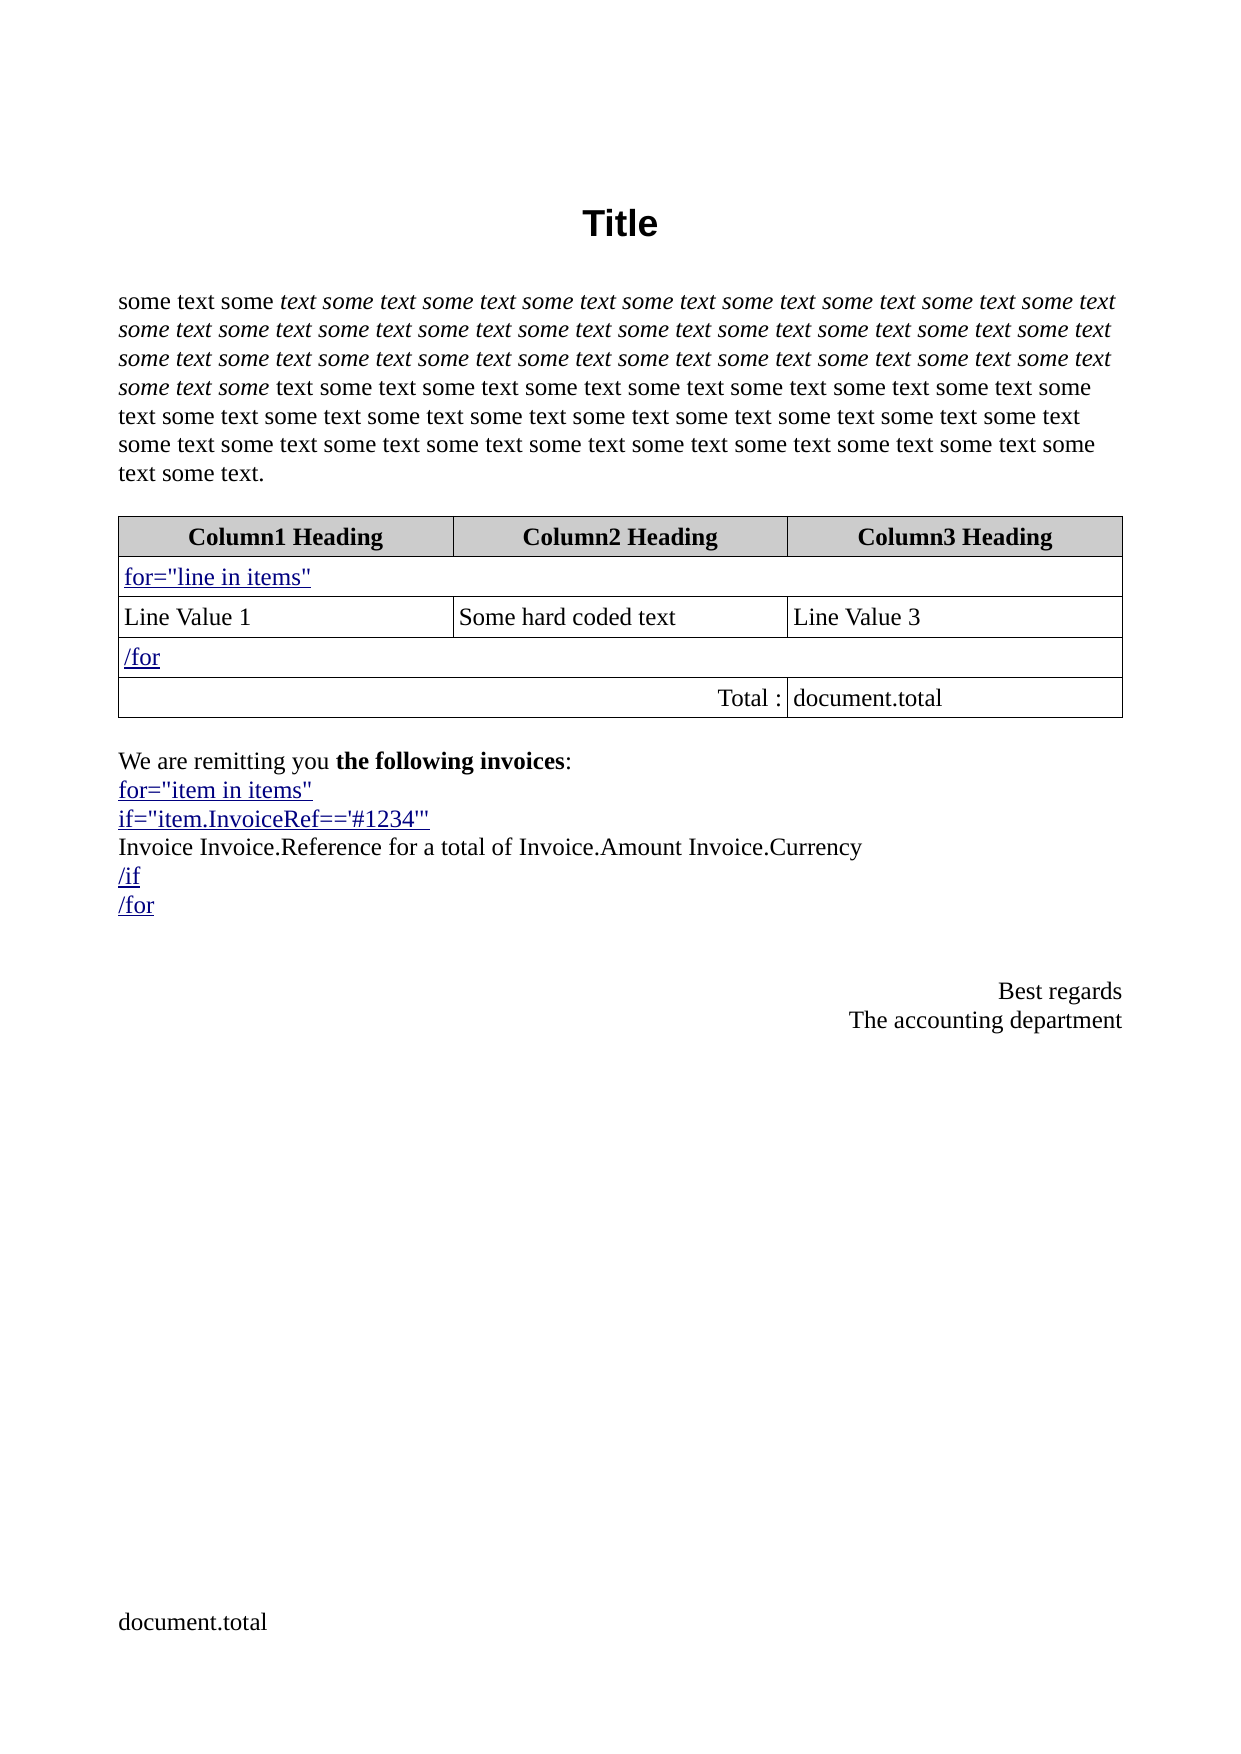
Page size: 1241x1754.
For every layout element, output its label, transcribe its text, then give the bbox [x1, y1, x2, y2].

text Best regards [118, 976, 1122, 1005]
table_header Column3 Heading [788, 517, 1122, 556]
table_cell for="line in items" [119, 557, 1122, 596]
table_cell Line Value 1 [119, 597, 453, 637]
text if="item.InvoiceRef=='#1234'" [118, 804, 1122, 832]
text The accounting department [118, 1005, 1122, 1034]
table_cell Line Value 3 [788, 597, 1122, 637]
table_cell Total : [119, 678, 787, 717]
table_header Column1 Heading [119, 517, 453, 556]
table_header Column2 Heading [454, 517, 787, 556]
text /if [118, 861, 1122, 890]
text We are remitting you the following invoices: [118, 746, 1122, 775]
text /for [118, 890, 1122, 919]
table_cell /for [119, 638, 1122, 677]
table_cell document.total [788, 678, 1122, 717]
text for="item in items" [118, 775, 1122, 804]
text Invoice Invoice.Reference for a total of Invoice.Amount Invoice.Currency [118, 832, 1122, 861]
table_cell Some hard coded text [454, 597, 787, 637]
title Title [118, 201, 1122, 244]
text some text some text some text some text some text some text some text some text some text some text some text some text some text some text some text some text some text some text some text some text some text some text some text some text some text some text some text some text some text some text some text some text some text some text some text some text some text some text some text some text some text some text some text some text some text some text some text some text some text some text some text some text some text some text some text some text some text some text some text some text. [118, 286, 1122, 487]
